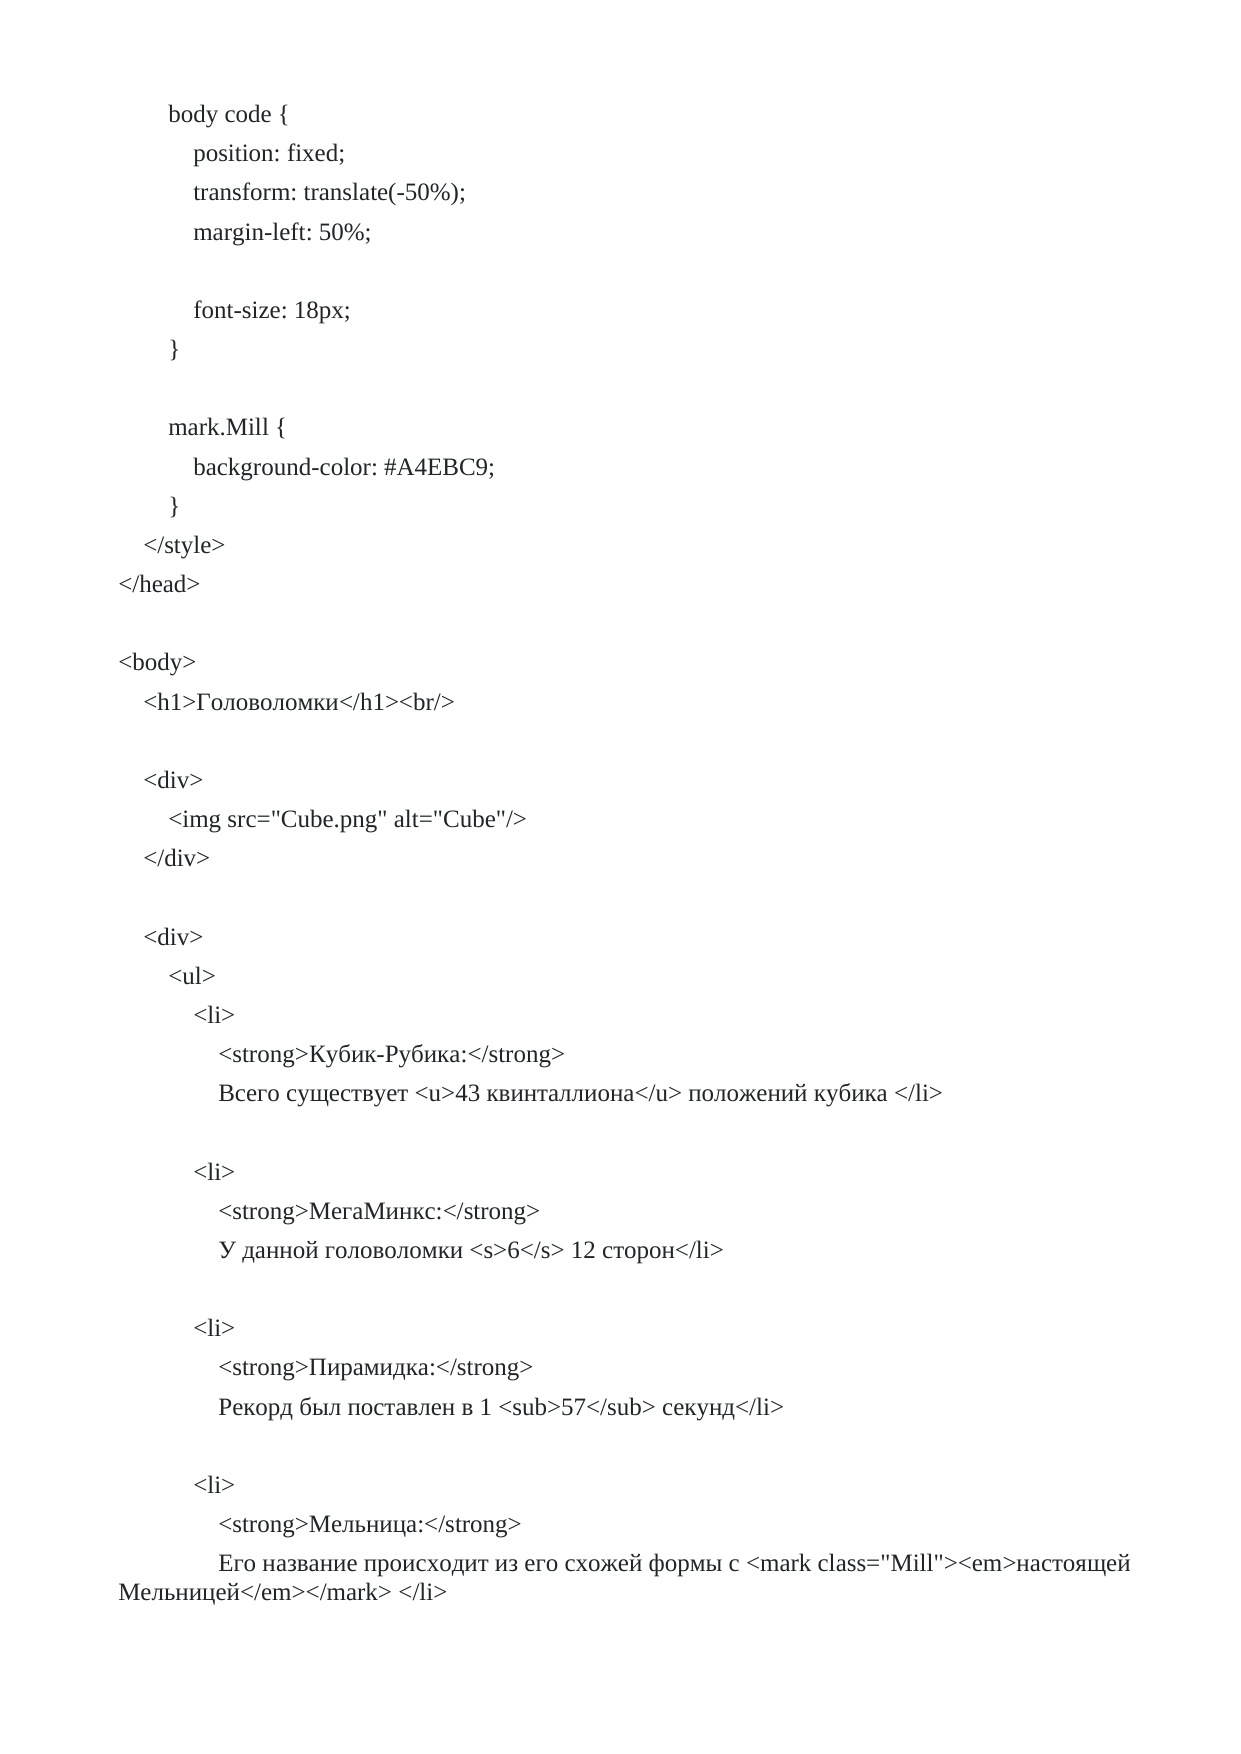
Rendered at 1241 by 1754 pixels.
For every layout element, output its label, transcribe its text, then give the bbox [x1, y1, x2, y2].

text Рекорд был поставлен в 1 <sub>57</sub> секунд</li> [118, 1392, 1181, 1420]
text У данной головоломки <s>6</s> 12 сторон</li> [118, 1235, 1181, 1264]
text <strong>МегаМинкс:</strong> [118, 1196, 1181, 1224]
text font-size: 18px; [118, 295, 1181, 324]
text <li> [118, 1313, 1181, 1342]
text <li> [118, 1157, 1181, 1185]
text } [118, 334, 1181, 363]
text </div> [118, 843, 1181, 872]
text position: fixed; [118, 138, 1181, 167]
text <li> [118, 1000, 1181, 1029]
text margin-left: 50%; [118, 217, 1181, 245]
text <h1>Головоломки</h1><br/> [118, 687, 1181, 715]
text body code { [118, 99, 1181, 128]
text <body> [118, 647, 1181, 676]
text <strong>Мельница:</strong> [118, 1509, 1181, 1538]
text <div> [118, 765, 1181, 794]
text </head> [118, 569, 1181, 598]
text Всего существует <u>43 квинталлиона</u> положений кубика </li> [118, 1078, 1181, 1107]
text </style> [118, 530, 1181, 559]
text <div> [118, 922, 1181, 950]
text } [118, 491, 1181, 519]
text transform: translate(-50%); [118, 177, 1181, 206]
text <strong>Кубик-Рубика:</strong> [118, 1039, 1181, 1068]
text <ul> [118, 961, 1181, 989]
text <li> [118, 1470, 1181, 1499]
text <strong>Пирамидка:</strong> [118, 1352, 1181, 1381]
text <img src="Cube.png" alt="Cube"/> [118, 804, 1181, 833]
text mark.Mill { [118, 412, 1181, 441]
text Его название происходит из его схожей формы с <mark class="Mill"><em>настоящей Мельницей</em></mark> </li> [118, 1548, 1181, 1606]
text background-color: #A4EBC9; [118, 452, 1181, 480]
